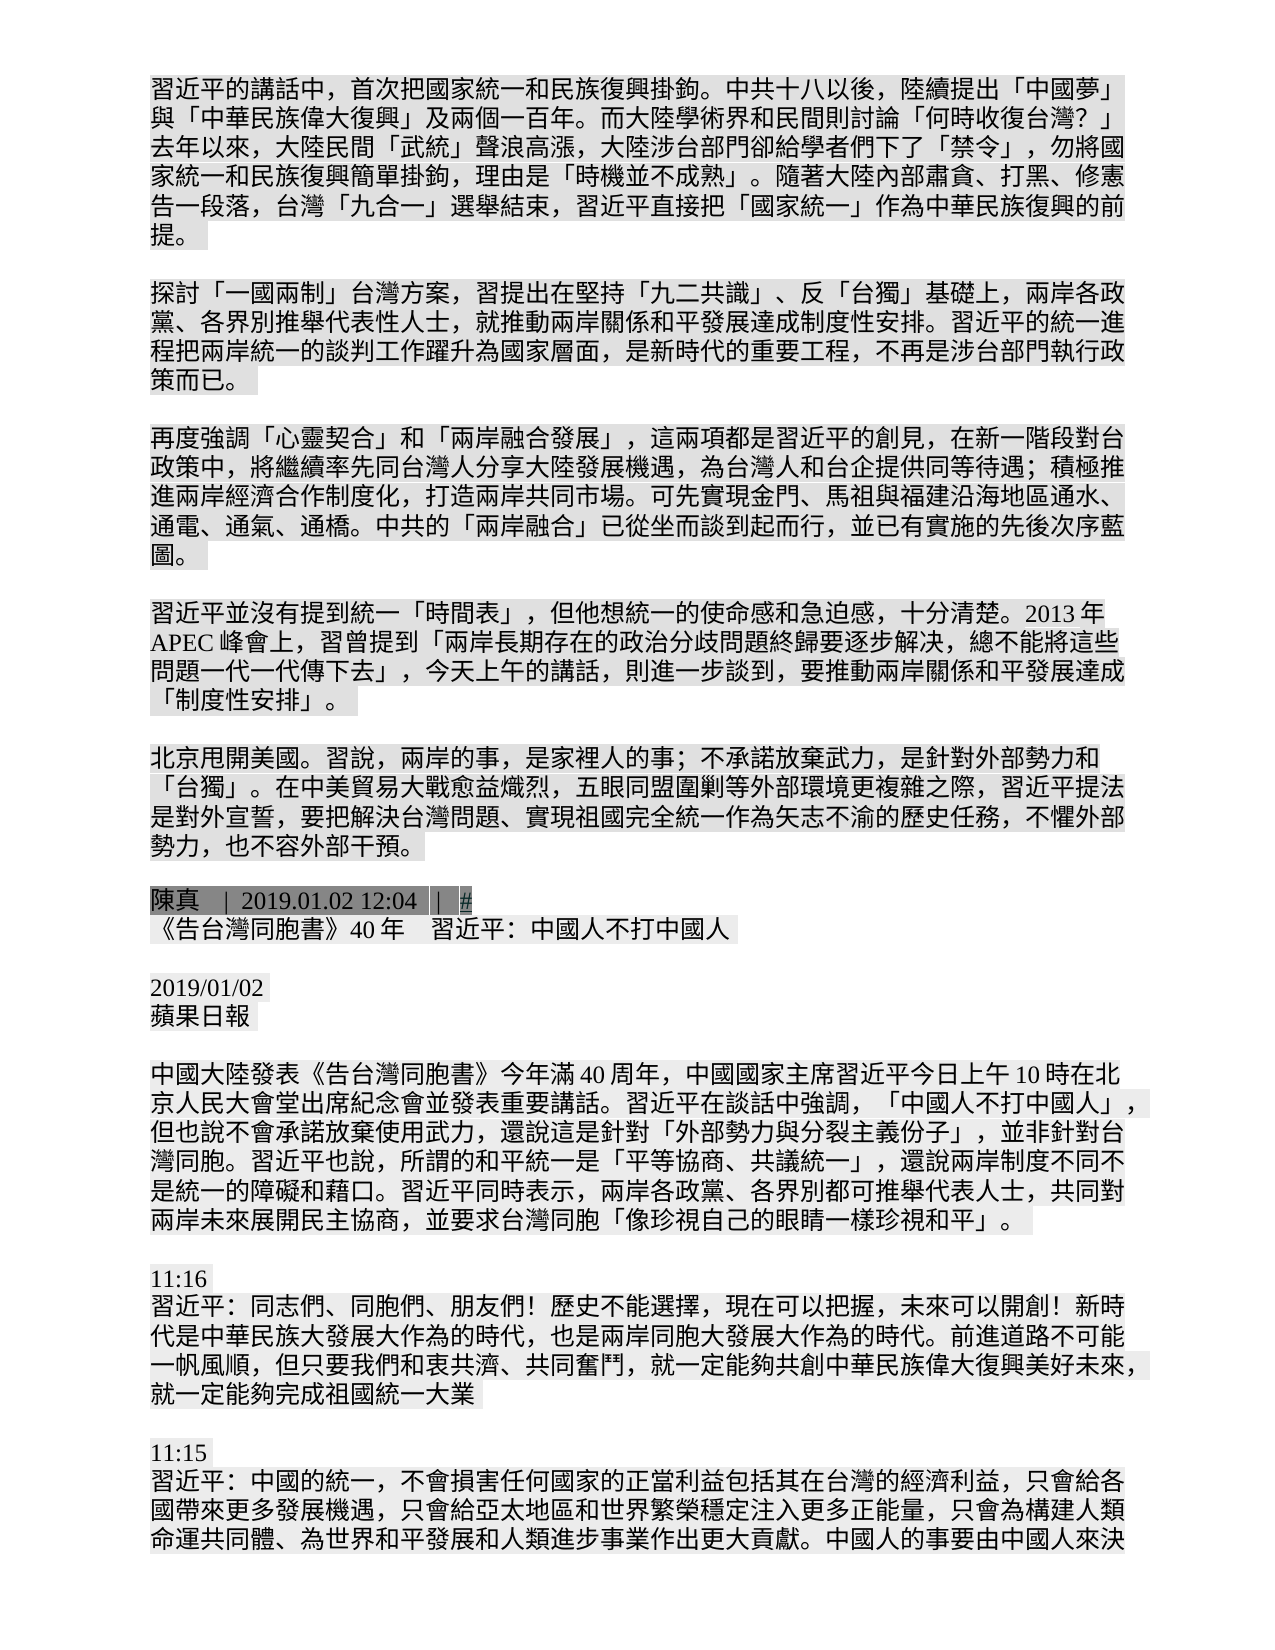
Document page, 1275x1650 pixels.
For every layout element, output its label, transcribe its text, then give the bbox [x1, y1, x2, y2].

text 習近平的講話中，首次把國家統一和民族復興掛鉤。中共十八以後，陸續提出「中國夢」與「中華民族偉大復興」及兩個一百年。而大陸學術界和民間則討論「何時收復台灣？」去年以來，大陸民間「武統」聲浪高漲，大陸涉台部門卻給學者們下了「禁令」，勿將國家統一和民族復興簡單掛鉤，理由是「時機並不成熟」。隨著大陸內部肅貪、打黑、修憲告一段落，台灣「九合一」選舉結束，習近平直接把「國家統一」作為中華民族復興的前提。 探討「一國兩制」台灣方案，習提出在堅持「九二共識」、反「台獨」基礎上，兩岸各政黨、各界別推舉代表性人士，就推動兩岸關係和平發展達成制度性安排。習近平的統一進程把兩岸統一的談判工作躍升為國家層面，是新時代的重要工程，不再是涉台部門執行政策而已。 再度強調「心靈契合」和「兩岸融合發展」，這兩項都是習近平的創見，在新一階段對台政策中，將繼續率先同台灣人分享大陸發展機遇，為台灣人和台企提供同等待遇；積極推進兩岸經濟合作制度化，打造兩岸共同市場。可先實現金門、馬祖與福建沿海地區通水、通電、通氣、通橋。中共的「兩岸融合」已從坐而談到起而行，並已有實施的先後次序藍圖。 習近平並沒有提到統一「時間表」，但他想統一的使命感和急迫感，十分清楚。2013年APEC峰會上，習曾提到「兩岸長期存在的政治分歧問題終歸要逐步解决，總不能將這些問題一代一代傳下去」，今天上午的講話，則進一步談到，要推動兩岸關係和平發展達成「制度性安排」。 北京甩開美國。習說，兩岸的事，是家裡人的事；不承諾放棄武力，是針對外部勢力和「台獨」。在中美貿易大戰愈益熾烈，五眼同盟圍剿等外部環境更複雜之際，習近平提法是對外宣誓，要把解決台灣問題、實現祖國完全統一作為矢志不渝的歷史任務，不懼外部勢力，也不容外部干預。 [150, 75, 1125, 861]
text 《告台灣同胞書》40年 習近平：中國人不打中國人 2019/01/02 蘋果日報 中國大陸發表《告台灣同胞書》今年滿40周年，中國國家主席習近平今日上午10時在北京人民大會堂出席紀念會並發表重要講話。習近平在談話中強調，「中國人不打中國人」，但也說不會承諾放棄使用武力，還說這是針對「外部勢力與分裂主義份子」，並非針對台灣同胞。習近平也說，所謂的和平統一是「平等協商、共議統一」，還說兩岸制度不同不是統一的障礙和藉口。習近平同時表示，兩岸各政黨、各界別都可推舉代表人士，共同對兩岸未來展開民主協商，並要求台灣同胞「像珍視自己的眼睛一樣珍視和平」。 11:16 習近平：同志們、同胞們、朋友們！歷史不能選擇，現在可以把握，未來可以開創！新時代是中華民族大發展大作為的時代，也是兩岸同胞大發展大作為的時代。前進道路不可能一帆風順，但只要我們和衷共濟、共同奮鬥，就一定能夠共創中華民族偉大復興美好未來，就一定能夠完成祖國統一大業 11:15 習近平：中國的統一，不會損害任何國家的正當利益包括其在台灣的經濟利益，只會給各國帶來更多發展機遇，只會給亞太地區和世界繁榮穩定注入更多正能量，只會為構建人類命運共同體、為世界和平發展和人類進步事業作出更大貢獻。中國人的事要由中國人來決定。台灣問題是中國的內政，事關中國核心利益和中國人民民族感情，不容任何外來干涉。 11:14 習近平 ：支持和追求國家統一是民族大義，應該得到全民族肯定。偉大祖國永遠是所有愛國統一力量的堅強後盾！我們真誠希望所有台灣同胞，像珍視自己的眼睛一樣珍視和平，像追求人生的幸福一樣追求統一，積極參與到推進祖國和平統一的正義事業中來。國家的希望、民族的未來在青年。兩岸青年要勇擔重任、團結友愛、攜手打拼。我們熱忱歡迎台灣青年來祖國大陸追夢、築夢、圓夢。兩岸中國人要精誠團結，攜手同心，為同胞謀福祉，為民族創未來！ 11:08 習近平：我們要積極推進兩岸經濟合作制度化，打造兩岸共同市場，為發展增動力，為合作添活力，壯大中華民族經濟。兩岸要應通盡通，提升經貿合作暢通、基礎設施聯通、能源資源互通、行業標準共通，可以率先實現金門、馬祖同福建沿海地區通水、通電、通氣、通橋。要推動兩岸文化教育、醫療衛生合作，社會保障和公共資源分享，支持兩岸鄰近或條件相當地區基本公共服務均等化、普惠化、便捷化。 11:03 習近平：中國人不打中國人。我們願意以最大誠意、盡最大努力爭取和平統一的前景，因為以和平方式實現統一，對兩岸同胞和全民族最有利。我們不承諾放棄使用武力，保留採取一切必要措施的選項，針對的是外部勢力干涉和極少數台獨分裂分子及其分裂活動，絕非針對台灣同胞。兩岸同胞要共謀和平、共護和平、共用和平。 11:02 習近平 ：在一個中國原則基礎上，台灣任何政黨、團體同我們的交往都不存在障礙。以對話取代對抗、以合作取代爭鬥、以雙贏取代零和，兩岸關係才能行穩致遠。我們願意同台灣各黨派、團體和人士就兩岸政治問題和推進祖國和平統一進程的有關問題開展對話溝通，廣泛交換意見，尋求社會共識，推進政治談判。我們鄭重倡議，在堅持九二共識、反對台獨的共同政治基礎上，兩岸各政黨、各界別推舉代表性人士，就兩岸關係和民族未來開展廣泛深入的民主協商，就推動兩岸關係和平發展達成制度性安排 11:01 習近平： 兩岸同胞是一家人，兩岸的事是兩岸同胞的家裡事，當然也應該由家裡人商量著辦。和平統一，是平等協商、共議統一。兩岸長期存在的政治分歧問題是影響兩岸關係行穩致遠的總根子，總不能一代一代傳下去。兩岸雙方應該本著對民族、對後世負責的態度，凝聚智慧，發揮創意，聚同化異，爭取早日解決政治對立，實現台海持久和平，達成國家統一願景，讓我們的子孫後代在祥和、安寧、繁榮、尊嚴的共同家園中生活成長 11:00 習近平： 制度不同，不是統一的障礙，更不是分裂的藉口。一國兩制的提出，本來就是為了照顧台灣現實情況，維護台灣同胞利益福祉。一國兩制在台灣的具體實現形式會充分考慮台灣現實情況，會充分吸收兩岸各界意見和建議，會充分照顧到台灣同胞利益和感情。在確保國家主權、安全、發展利益的前提下，和平統一後，台灣同胞的社會制度和生活方式等將得到充分尊重，台灣同胞的私人財產、宗教信仰、合法權益將得到充分保障 [150, 915, 1125, 1554]
text 陳真 | 2019.01.02 12:04 | # [150, 886, 1125, 915]
